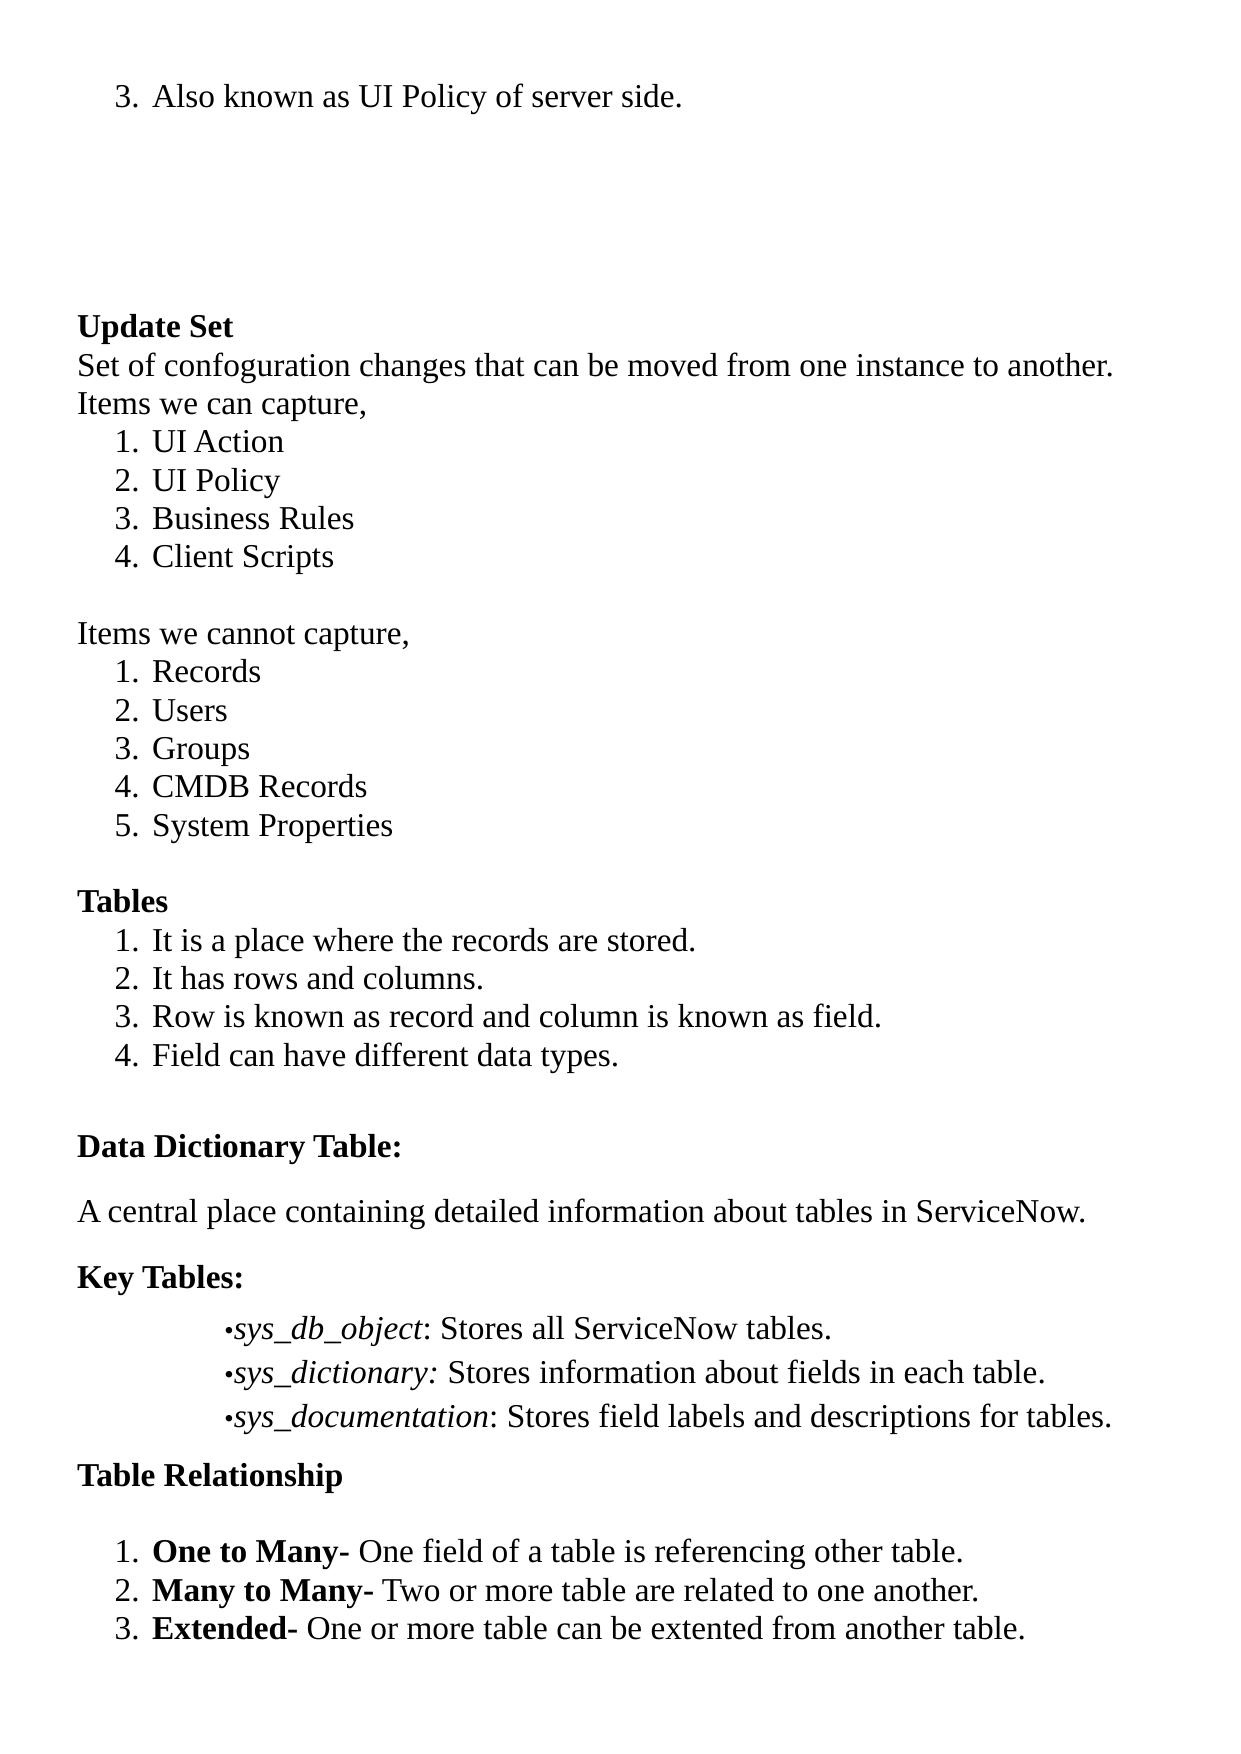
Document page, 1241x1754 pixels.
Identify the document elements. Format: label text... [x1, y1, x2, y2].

subtitle Data Dictionary Table: [77, 1126, 1163, 1165]
list Client Scripts [114, 537, 1163, 575]
list One to Many- One field of a table is referencing other table. [114, 1531, 1163, 1570]
text Items we can capture, [77, 383, 1163, 422]
list Extended- One or more table can be extented from another table. [114, 1608, 1163, 1646]
subtitle Key Tables: [77, 1257, 1163, 1296]
list Records [114, 652, 1163, 690]
list UI Policy [114, 460, 1163, 498]
text Tables [77, 882, 1163, 920]
text Set of confoguration changes that can be moved from one instance to another. [77, 345, 1163, 383]
list sys_documentation: Stores field labels and descriptions for tables. [77, 1396, 1163, 1434]
list sys_db_object: Stores all ServiceNow tables. [77, 1308, 1163, 1346]
list Users [114, 690, 1163, 728]
list It has rows and columns. [114, 958, 1163, 997]
list sys_dictionary: Stores information about fields in each table. [77, 1352, 1163, 1390]
list Business Rules [114, 498, 1163, 537]
list Groups [114, 728, 1163, 767]
list Also known as UI Policy of server side. [114, 77, 1163, 115]
text Items we cannot capture, [77, 613, 1163, 652]
list CMDB Records [114, 767, 1163, 805]
list Row is known as record and column is known as field. [114, 997, 1163, 1035]
text Update Set [77, 307, 1163, 345]
list Field can have different data types. [114, 1035, 1163, 1073]
list UI Action [114, 422, 1163, 460]
list System Properties [114, 805, 1163, 843]
text Table Relationship [77, 1455, 1163, 1493]
list Many to Many- Two or more table are related to one another. [114, 1570, 1163, 1608]
subtitle A central place containing detailed information about tables in ServiceNow. [77, 1192, 1163, 1230]
list It is a place where the records are stored. [114, 920, 1163, 958]
